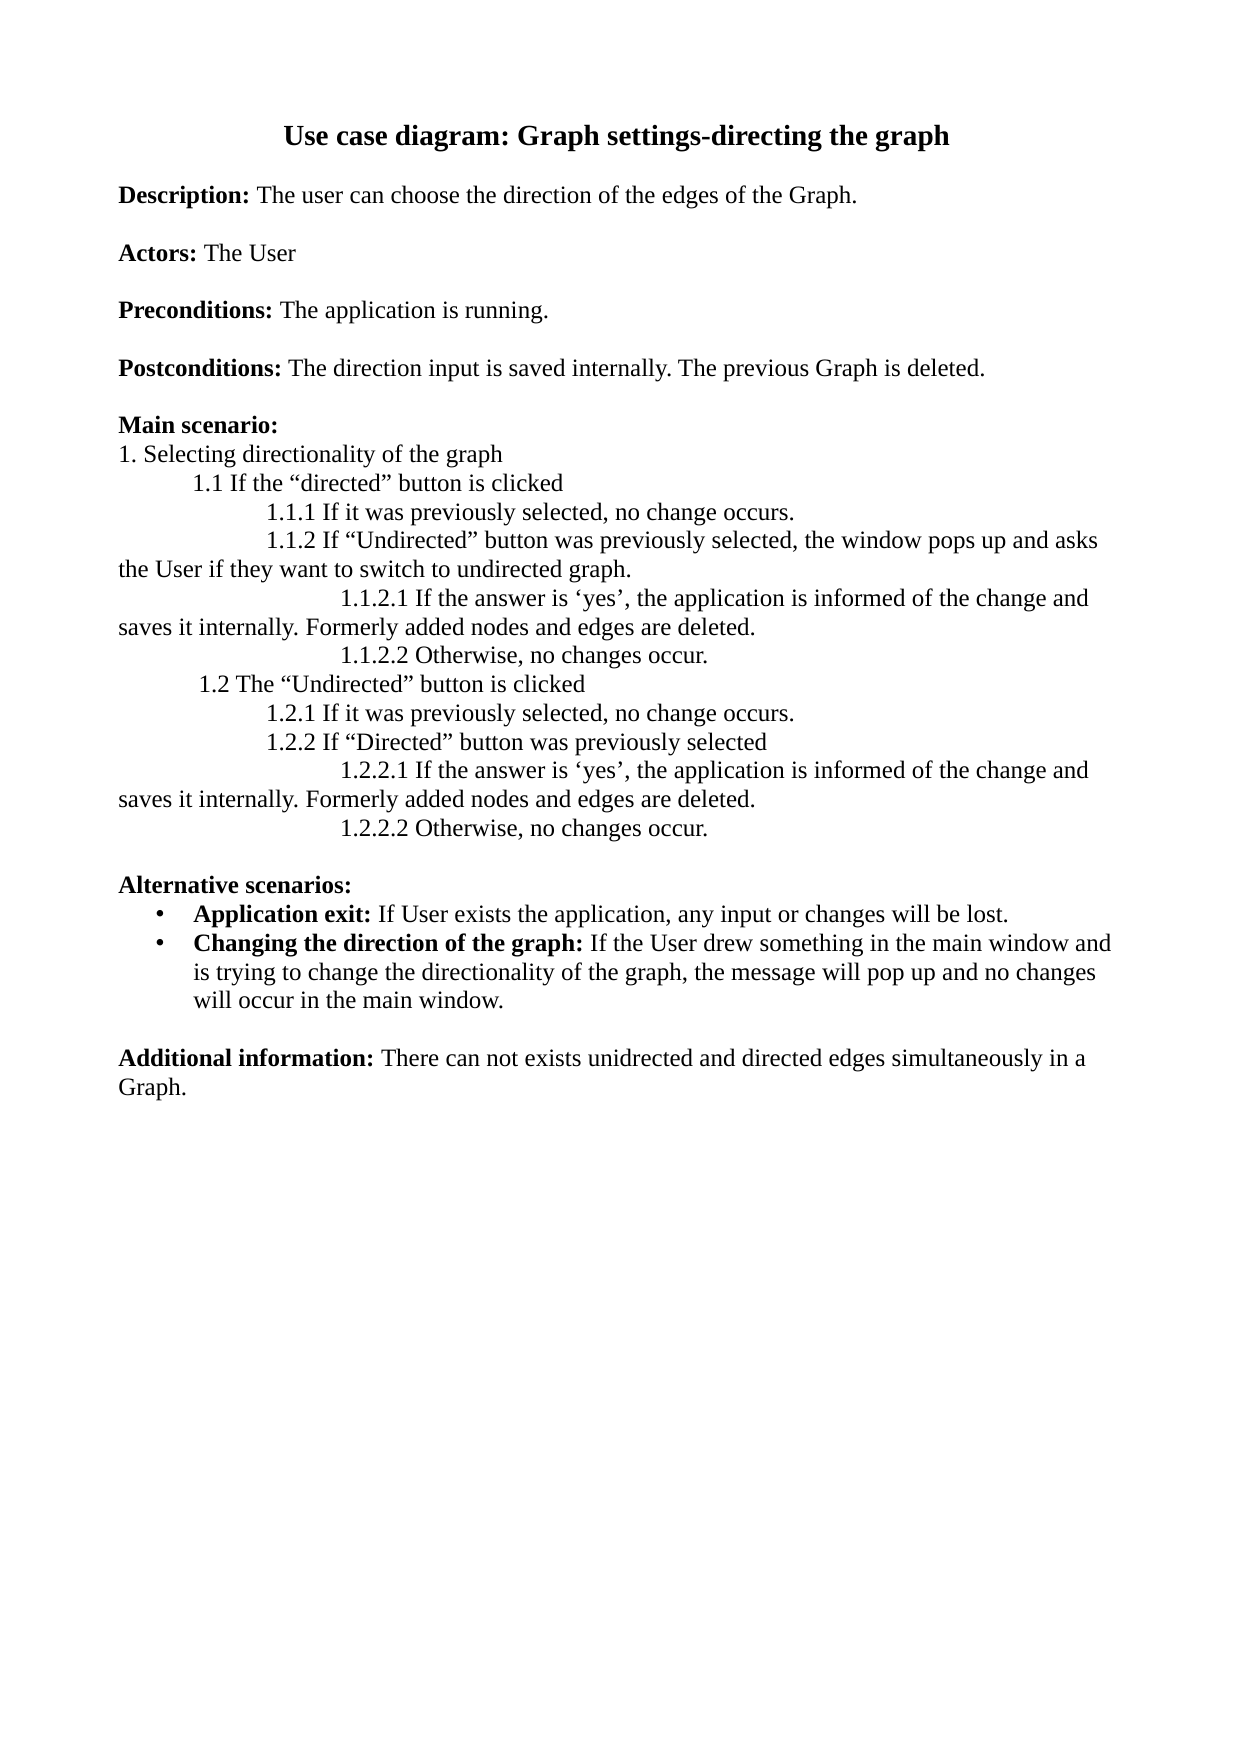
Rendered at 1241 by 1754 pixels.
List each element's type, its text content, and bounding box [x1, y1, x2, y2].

list Changing the direction of the graph: If the User drew something in the main window and is trying to change the directionality of the graph, the message will pop up and no changes will occur in the main window. [156, 928, 1122, 1014]
text Description: The user can choose the direction of the edges of the Graph. [118, 152, 1122, 209]
text 1. Selecting directionality of the graph 1.1 If the “directed” button is clicked 1.1.1 If it was previously selected, no change occurs. [118, 439, 1122, 525]
text 1.1.2.2 Otherwise, no changes occur. 1.2 The “Undirected” button is clicked 1.2.1 If it was previously selected, no change occurs. 1.2.2 If “Directed” button was previously selected [118, 640, 1122, 755]
text 1.1.2.1 If the answer is ‘yes’, the application is informed of the change and saves it internally. Formerly added nodes and edges are deleted. [118, 583, 1122, 640]
text Preconditions: The application is running. [118, 267, 1122, 324]
text 1.1.2 If “Undirected” button was previously selected, the window pops up and asks the User if they want to switch to undirected graph. [118, 525, 1122, 583]
text Actors: The User [118, 209, 1122, 267]
text Alternative scenarios: [118, 842, 1122, 899]
text 1.2.2.2 Otherwise, no changes occur. [118, 813, 1122, 842]
text Additional information: There can not exists unidrected and directed edges simultaneously in a Graph. [118, 1014, 1122, 1100]
text Use case diagram: Graph settings-directing the graph [118, 118, 1122, 152]
list Application exit: If User exists the application, any input or changes will be lost. [156, 899, 1122, 928]
text Main scenario: [118, 382, 1122, 439]
text 1.2.2.1 If the answer is ‘yes’, the application is informed of the change and saves it internally. Formerly added nodes and edges are deleted. [118, 755, 1122, 813]
text Postconditions: The direction input is saved internally. The previous Graph is deleted. [118, 324, 1122, 382]
